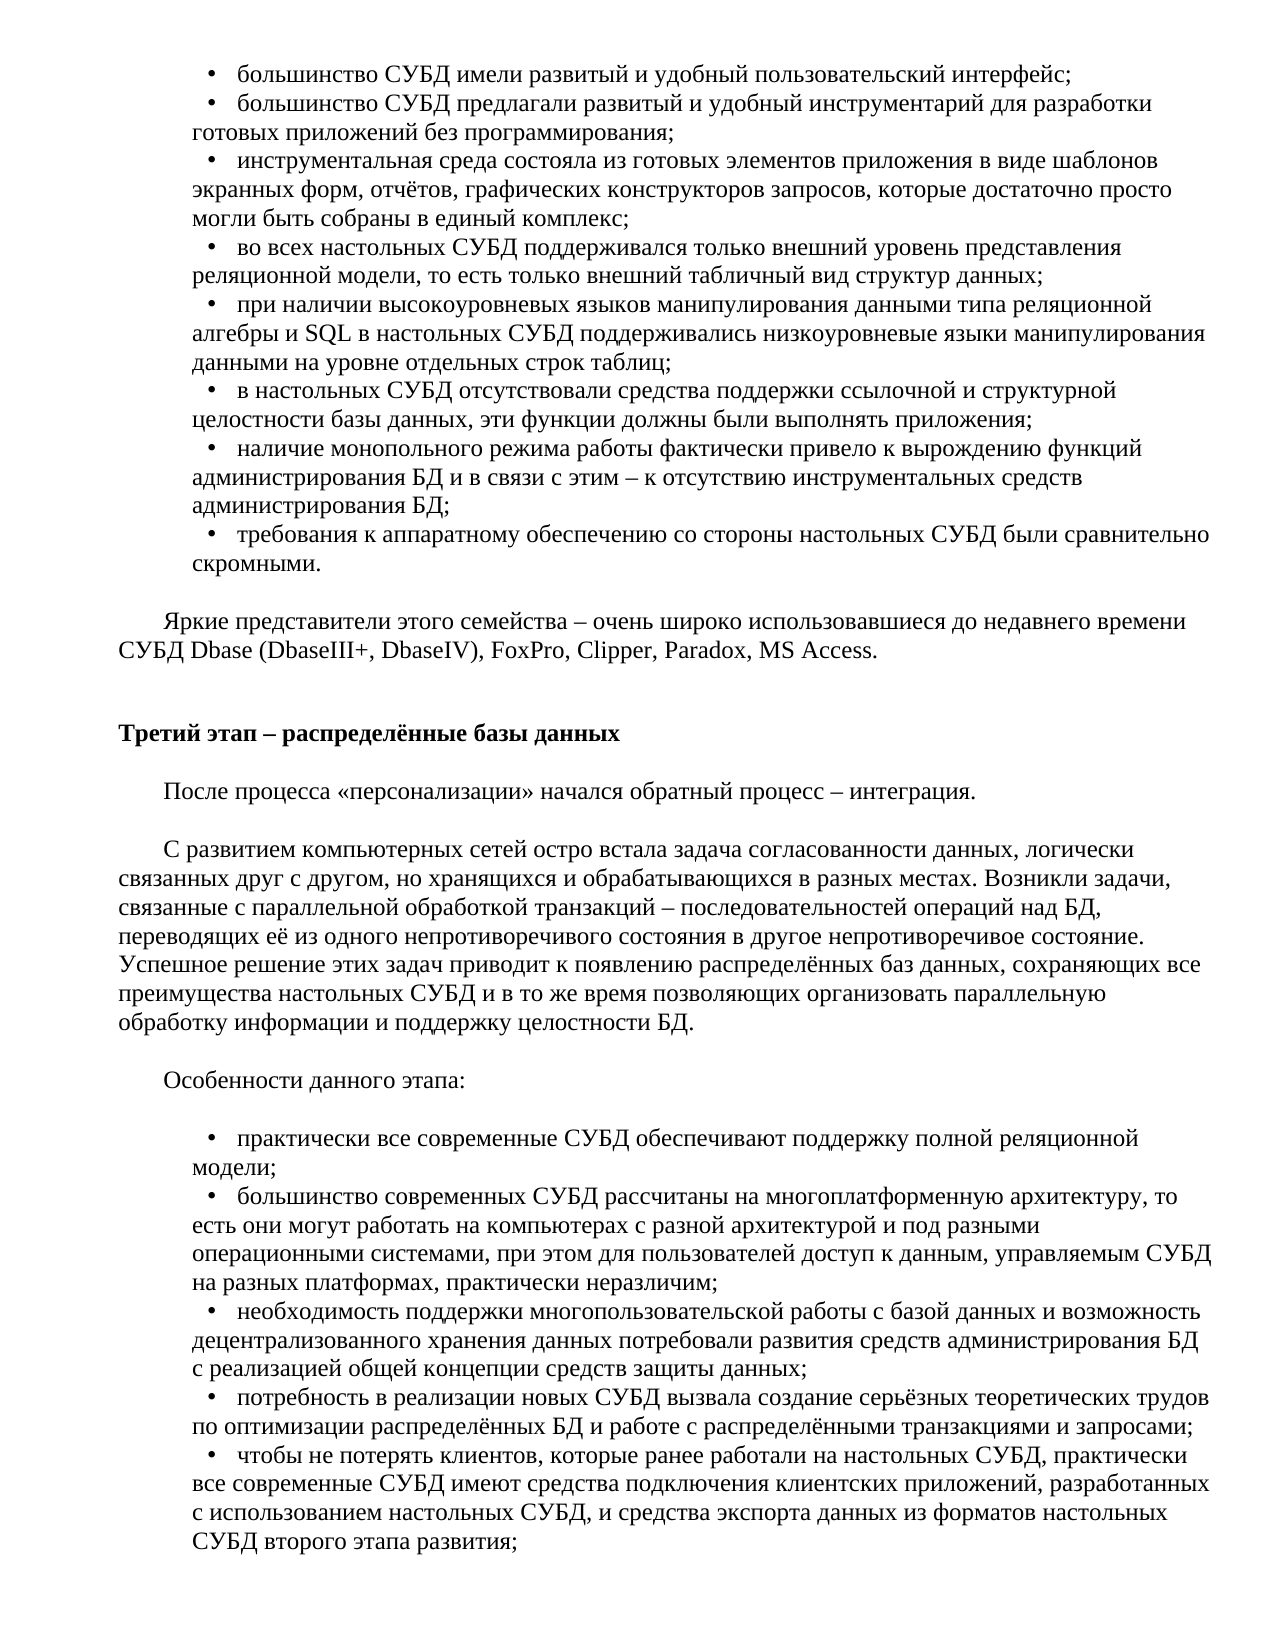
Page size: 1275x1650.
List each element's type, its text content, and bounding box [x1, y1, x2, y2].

text Яркие представители этого семейства – очень широко использовавшиеся до недавнего времени СУБД Dbase (DbaseIII+, DbaseIV), FoxPro, Clipper, Paradox, MS Access. [118, 606, 1216, 663]
list в настольных СУБД отсутствовали средства поддержки ссылочной и структурной целостности базы данных, эти функции должны были выполнять приложения; [162, 375, 1216, 433]
list необходимость поддержки многопользовательской работы с базой данных и возможность децентрализованного хранения данных потребовали развития средств администрирования БД с реализацией общей концепции средств защиты данных; [162, 1296, 1216, 1382]
list большинство СУБД предлагали развитый и удобный инструментарий для разработки готовых приложений без программирования; [162, 88, 1216, 145]
list большинство современных СУБД рассчитаны на многоплатформенную архитектуру, то есть они могут работать на компьютерах с разной архитектурой и под разными операционными системами, при этом для пользователей доступ к данным, управляемым СУБД на разных платформах, практически неразличим; [162, 1181, 1216, 1296]
list при наличии высокоуровневых языков манипулирования данными типа реляционной алгебры и SQL в настольных СУБД поддерживались низкоуровневые языки манипулирования данными на уровне отдельных строк таблиц; [162, 289, 1216, 375]
list большинство СУБД имели развитый и удобный пользовательский интерфейс; [162, 59, 1216, 88]
subtitle Третий этап – распределённые базы данных [118, 718, 1216, 747]
text С развитием компьютерных сетей остро встала задача согласованности данных, логически связанных друг с другом, но хранящихся и обрабатывающихся в разных местах. Возникли задачи, связанные с параллельной обработкой транзакций – последовательностей операций над БД, переводящих её из одного непротиворечивого состояния в другое непротиворечивое состояние. Успешное решение этих задач приводит к появлению распределённых баз данных, сохраняющих все преимущества настольных СУБД и в то же время позволяющих организовать параллельную обработку информации и поддержку целостности БД. [118, 834, 1216, 1036]
list потребность в реализации новых СУБД вызвала создание серьёзных теоретических трудов по оптимизации распределённых БД и работе с распределёнными транзакциями и запросами; [162, 1382, 1216, 1440]
list требования к аппаратному обеспечению со стороны настольных СУБД были сравнительно скромными. [162, 519, 1216, 577]
list чтобы не потерять клиентов, которые ранее работали на настольных СУБД, практически все современные СУБД имеют средства подключения клиентских приложений, разработанных с использованием настольных СУБД, и средства экспорта данных из форматов настольных СУБД второго этапа развития; [162, 1440, 1216, 1555]
text Особенности данного этапа: [118, 1065, 1216, 1094]
text После процесса «персонализации» начался обратный процесс – интеграция. [118, 776, 1216, 805]
list практически все современные СУБД обеспечивают поддержку полной реляционной модели; [162, 1123, 1216, 1181]
list во всех настольных СУБД поддерживался только внешний уровень представления реляционной модели, то есть только внешний табличный вид структур данных; [162, 232, 1216, 289]
list инструментальная среда состояла из готовых элементов приложения в виде шаблонов экранных форм, отчётов, графических конструкторов запросов, которые достаточно просто могли быть собраны в единый комплекс; [162, 145, 1216, 232]
list наличие монопольного режима работы фактически привело к вырождению функций администрирования БД и в связи с этим – к отсутствию инструментальных средств администрирования БД; [162, 433, 1216, 519]
